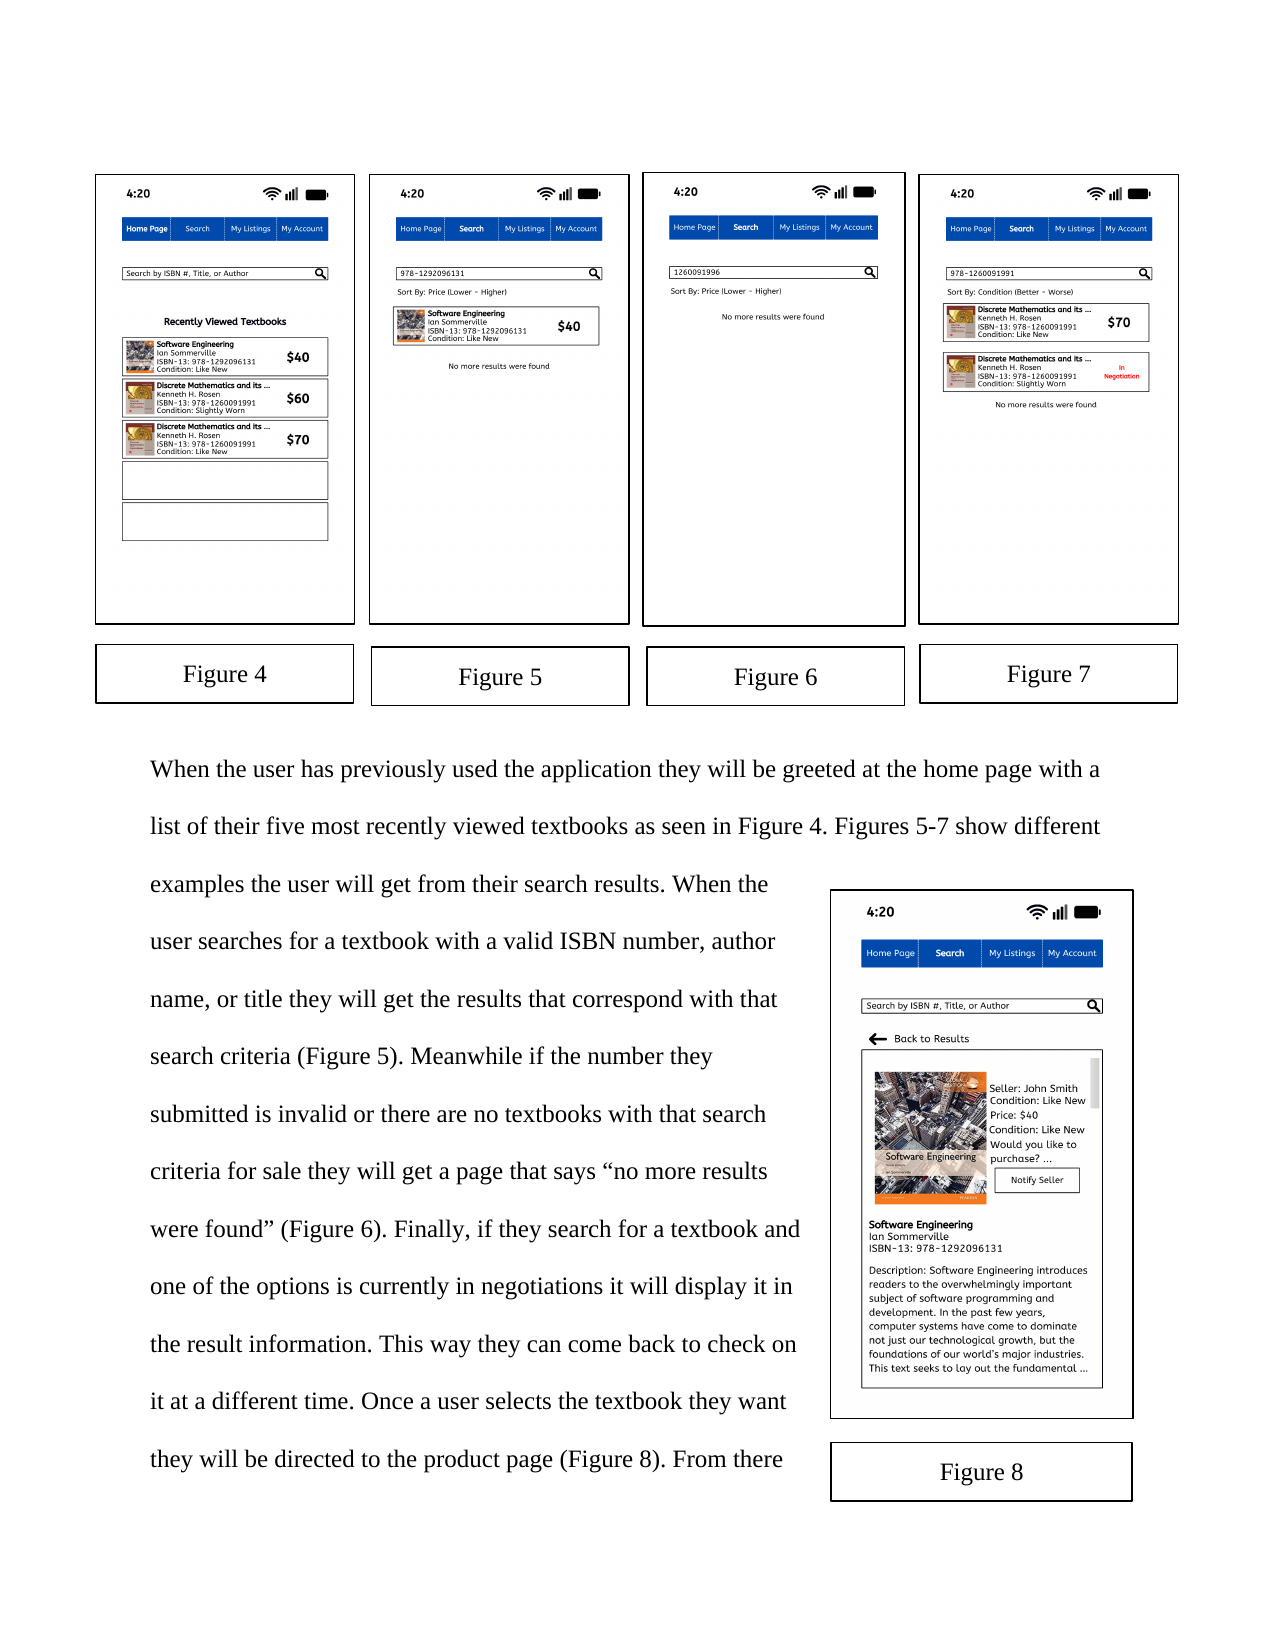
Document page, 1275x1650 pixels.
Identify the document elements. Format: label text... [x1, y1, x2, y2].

text When the user has previously used the application they will be greeted at the home page with a list of their five most recently viewed textbooks as seen in Figure 4. Figures 5-7 show different examples the user will get from their search results. When the user searches for a textbook with a valid ISBN number, author name, or title they will get the results that correspond with that search criteria (Figure 5). Meanwhile if the number they submitted is invalid or there are no textbooks with that search criteria for sale they will get a page that says “no more results were found” (Figure 6). Finally, if they search for a textbook and one of the options is currently in negotiations it will display it in the result information. This way they can come back to check on it at a different time. Once a user selects the textbook they want they will be directed to the product page (Figure 8). From there they will be able to confirm that it is the textbook they are looking for. Additionally if they choose to purchase the textbook then they will be able to press the notify seller button. After pressing the button they will be able to negotiate with the seller off the app. about the textbook purchase. [150, 150, 1125, 1473]
picture [96, 175, 354, 623]
picture [920, 175, 1178, 623]
picture [644, 173, 904, 625]
picture [370, 175, 628, 623]
picture [831, 891, 1132, 1418]
